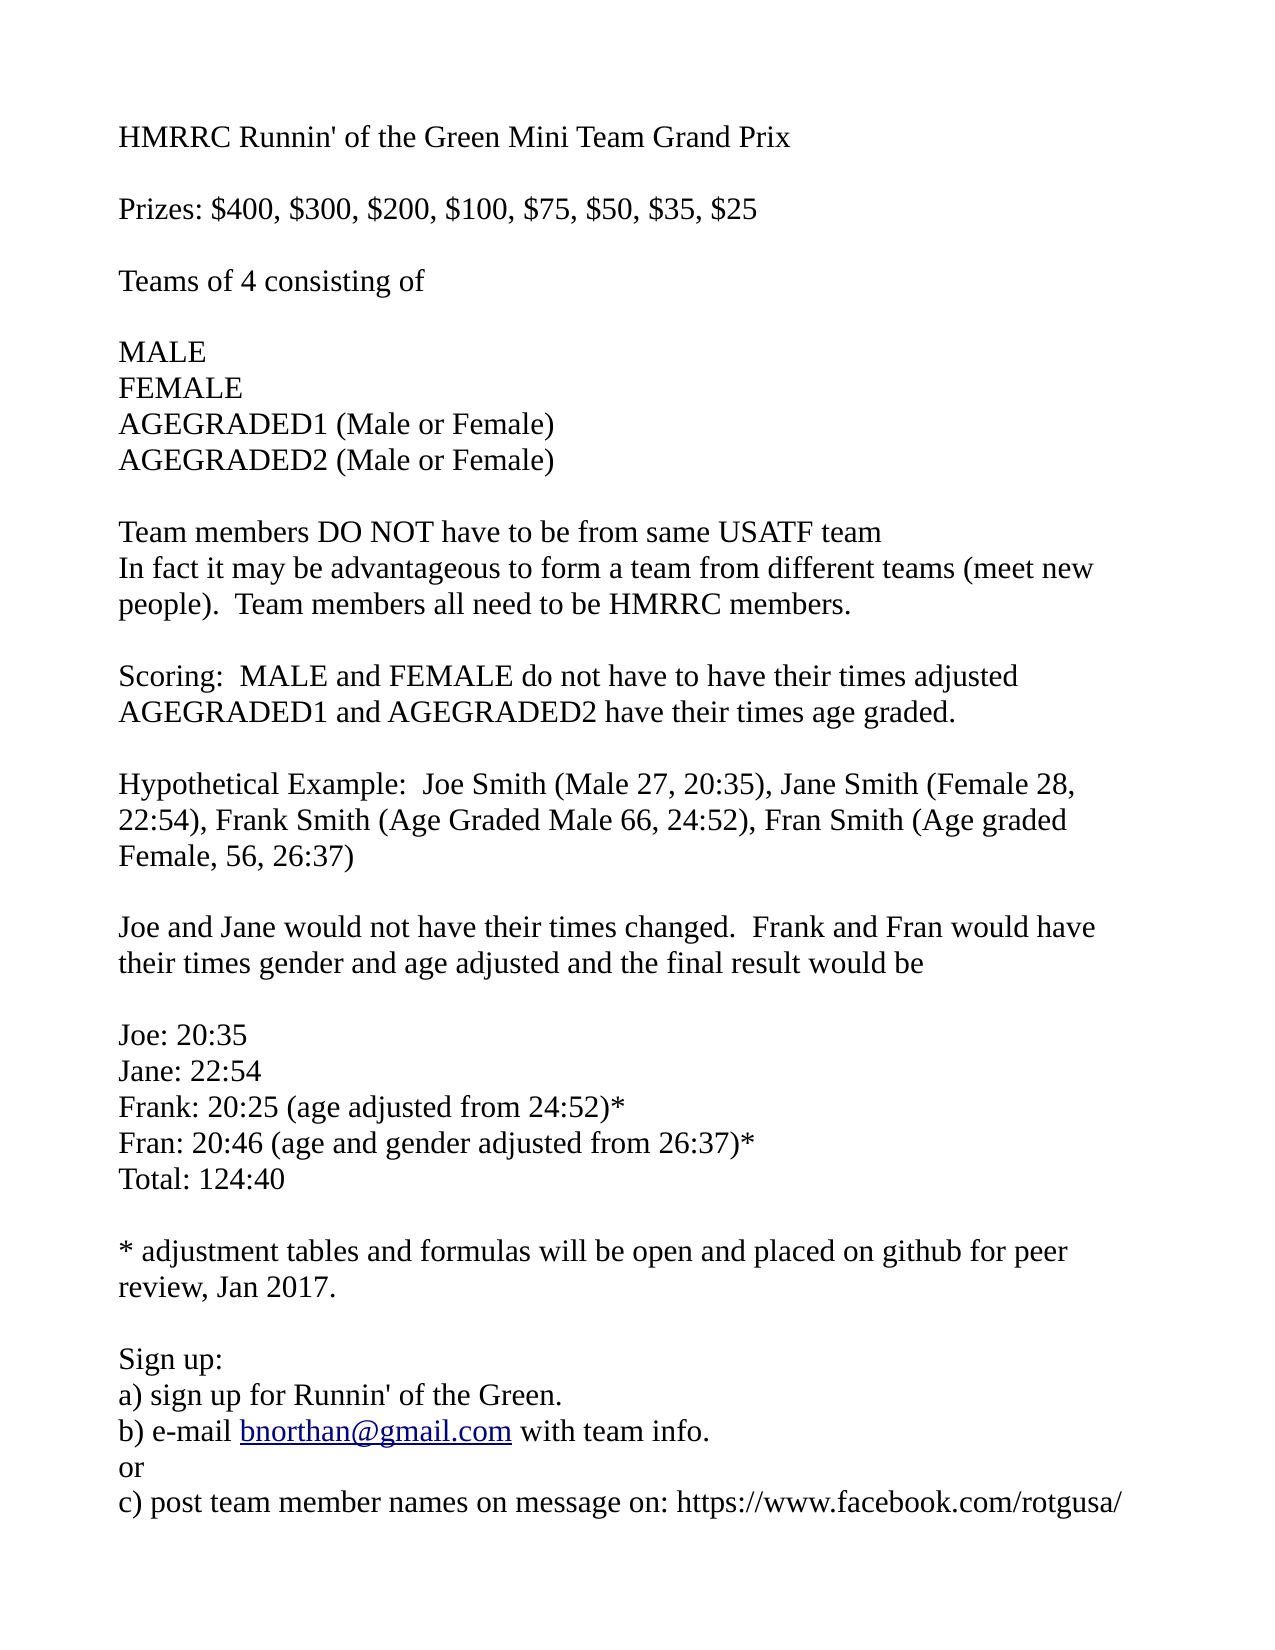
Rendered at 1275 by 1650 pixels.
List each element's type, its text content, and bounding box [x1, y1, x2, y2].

text or [118, 1448, 1157, 1484]
text Hypothetical Example: Joe Smith (Male 27, 20:35), Jane Smith (Female 28, 22:54), Frank Smith (Age Graded Male 66, 24:52), Fran Smith (Age graded Female, 56, 26:37) [118, 765, 1157, 873]
text Sign up: [118, 1340, 1157, 1376]
text Joe: 20:35 [118, 1017, 1157, 1052]
text a) sign up for Runnin' of the Green. [118, 1376, 1157, 1412]
text HMRRC Runnin' of the Green Mini Team Grand Prix [118, 118, 1157, 154]
text AGEGRADED1 and AGEGRADED2 have their times age graded. [118, 693, 1157, 729]
text b) e-mail bnorthan@gmail.com with team info. [118, 1412, 1157, 1448]
text Frank: 20:25 (age adjusted from 24:52)* [118, 1088, 1157, 1124]
text * adjustment tables and formulas will be open and placed on github for peer review, Jan 2017. [118, 1232, 1157, 1304]
text In fact it may be advantageous to form a team from different teams (meet new people). Team members all need to be HMRRC members. [118, 549, 1157, 621]
text AGEGRADED2 (Male or Female) [118, 442, 1157, 477]
text MALE [118, 334, 1157, 370]
text Fran: 20:46 (age and gender adjusted from 26:37)* [118, 1124, 1157, 1160]
text Jane: 22:54 [118, 1052, 1157, 1088]
text Team members DO NOT have to be from same USATF team [118, 513, 1157, 549]
text c) post team member names on message on: https://www.facebook.com/rotgusa/ [118, 1484, 1157, 1520]
text Joe and Jane would not have their times changed. Frank and Fran would have their times gender and age adjusted and the final result would be [118, 909, 1157, 981]
text FEMALE [118, 370, 1157, 406]
text AGEGRADED1 (Male or Female) [118, 406, 1157, 442]
text Scoring: MALE and FEMALE do not have to have their times adjusted [118, 657, 1157, 693]
text Prizes: $400, $300, $200, $100, $75, $50, $35, $25 [118, 190, 1157, 226]
text Teams of 4 consisting of [118, 262, 1157, 298]
text Total: 124:40 [118, 1160, 1157, 1196]
